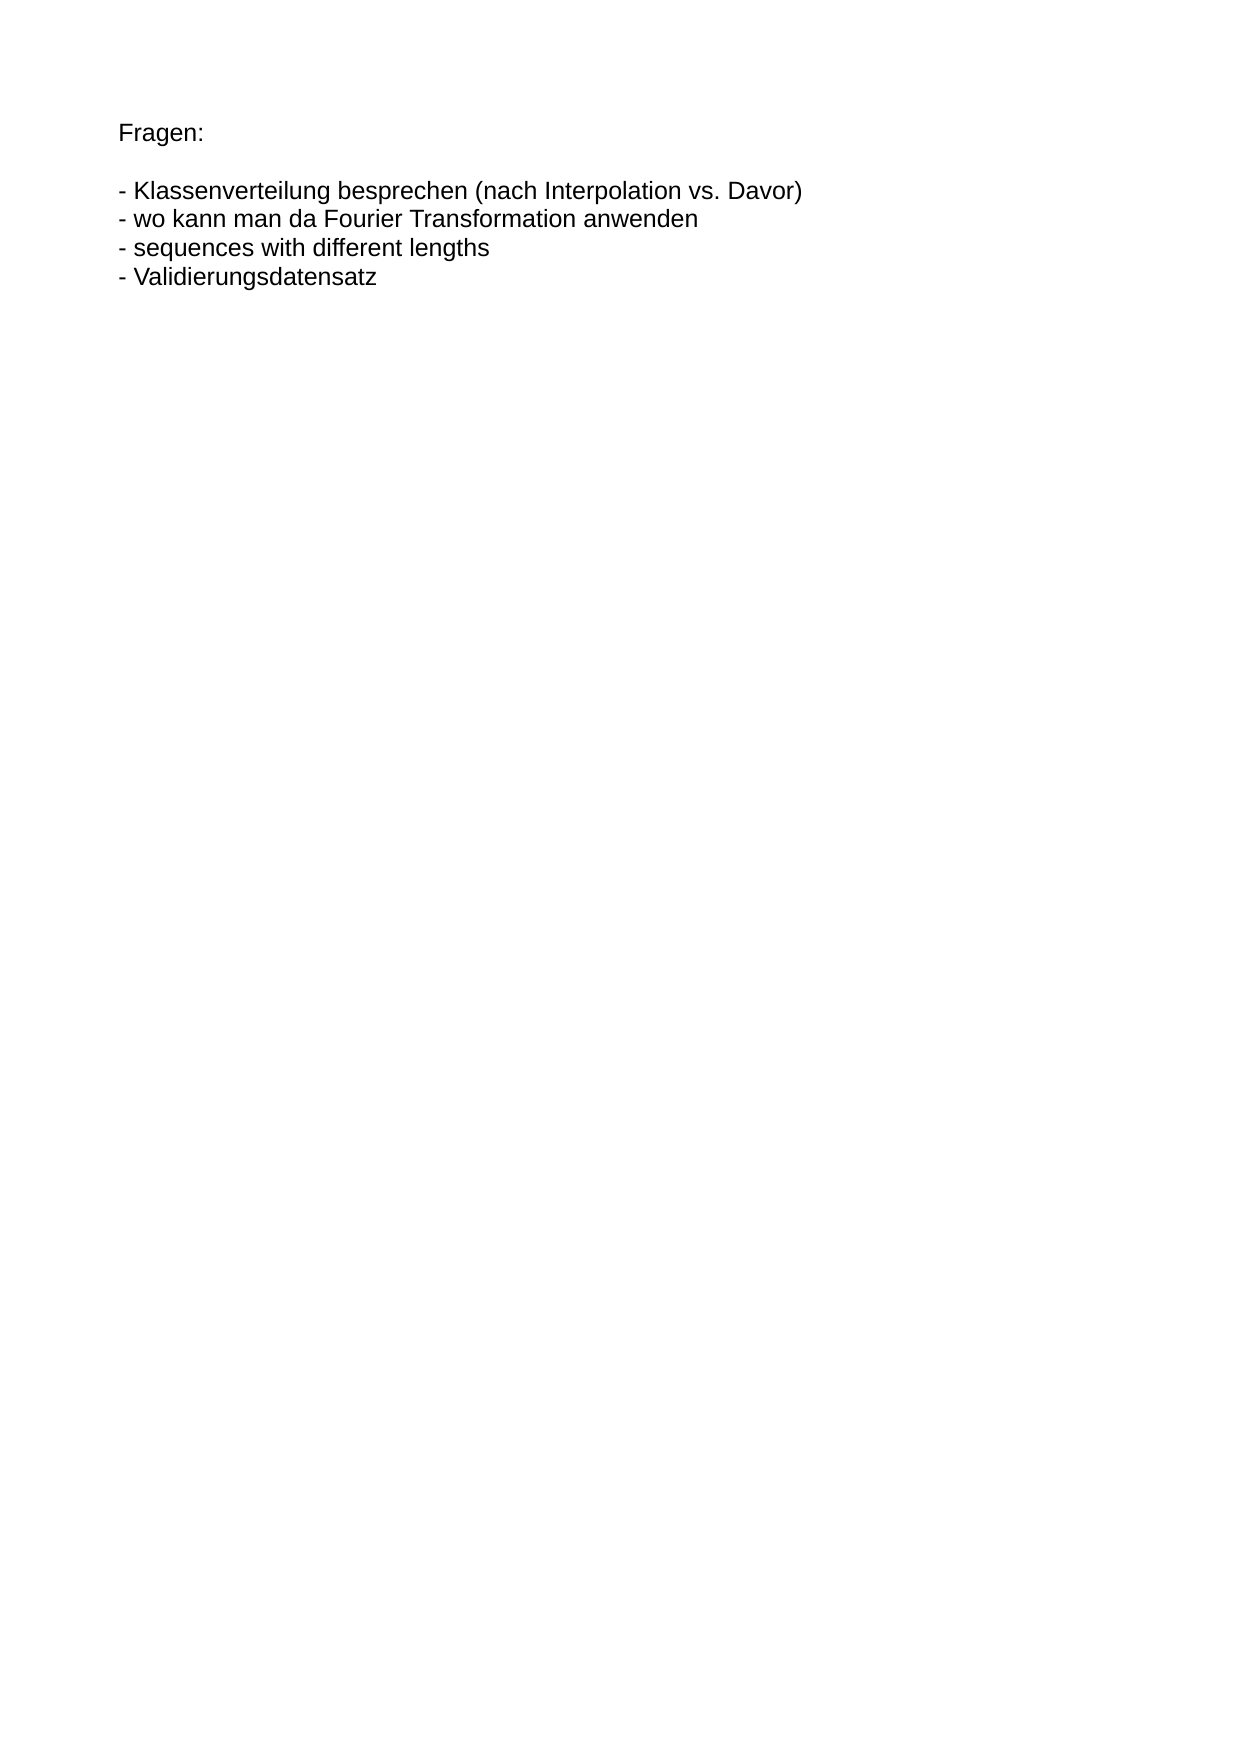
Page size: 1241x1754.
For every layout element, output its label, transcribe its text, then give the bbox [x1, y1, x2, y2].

text - sequences with different lengths [118, 233, 1122, 262]
text - Klassenverteilung besprechen (nach Interpolation vs. Davor) [118, 176, 1122, 204]
text Fragen: [118, 118, 1122, 147]
text - Validierungsdatensatz [118, 262, 1122, 291]
text - wo kann man da Fourier Transformation anwenden [118, 204, 1122, 233]
